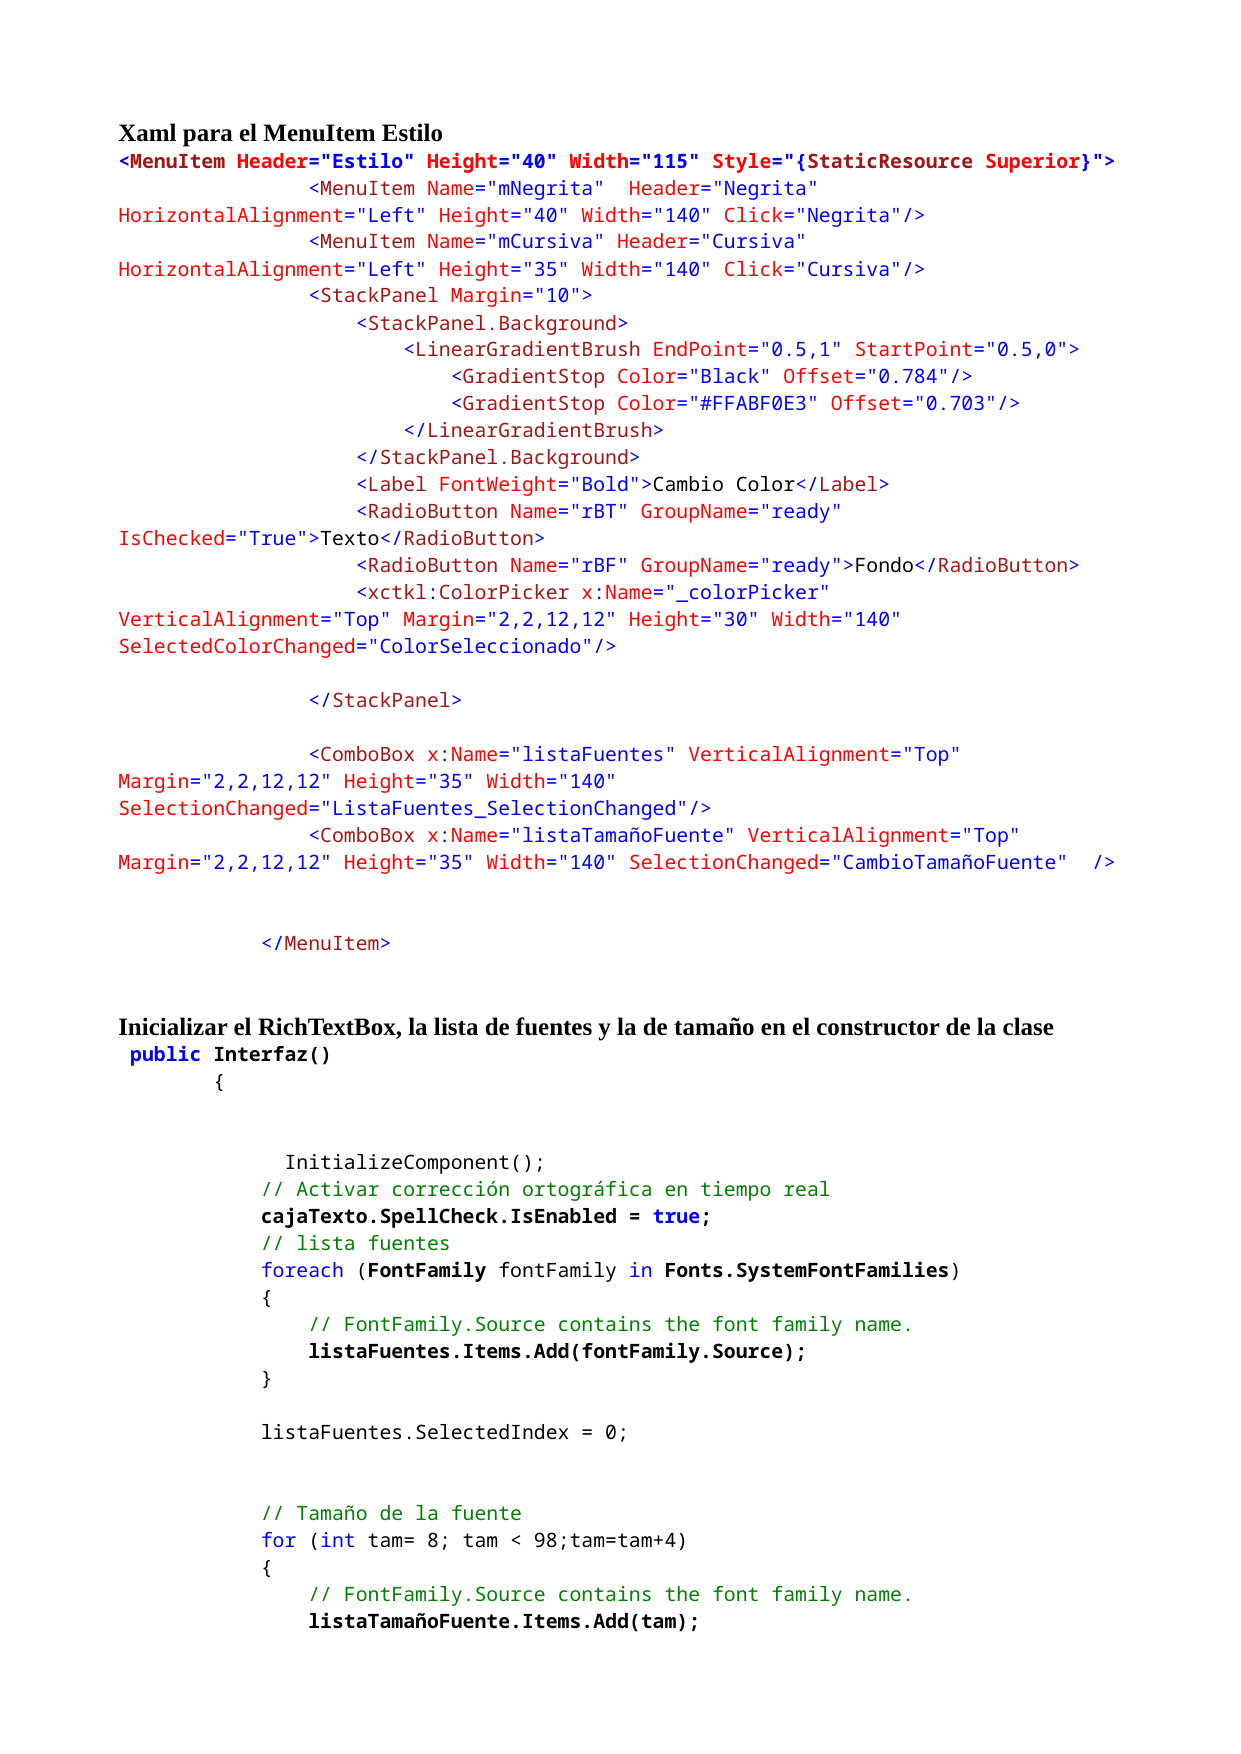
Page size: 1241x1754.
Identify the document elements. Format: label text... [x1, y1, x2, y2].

text listaTamañoFuente.Items.Add(tam); [118, 1607, 1122, 1634]
text // Activar corrección ortográfica en tiempo real [118, 1176, 1122, 1203]
text <MenuItem Name="mNegrita" Header="Negrita" HorizontalAlignment="Left" Height="40" Width="140" Click="Negrita"/> [118, 174, 1122, 228]
text <GradientStop Color="Black" Offset="0.784"/> [118, 363, 1122, 390]
text listaFuentes.SelectedIndex = 0; [118, 1418, 1122, 1445]
text </LinearGradientBrush> [118, 417, 1122, 444]
text </StackPanel> [118, 686, 1122, 713]
text InitializeComponent(); [118, 1149, 1122, 1176]
text <ComboBox x:Name="listaFuentes" VerticalAlignment="Top" Margin="2,2,12,12" Height="35" Width="140" SelectionChanged="ListaFuentes_SelectionChanged"/> [118, 740, 1122, 821]
text // FontFamily.Source contains the font family name. [118, 1580, 1122, 1607]
text // Tamaño de la fuente [118, 1499, 1122, 1526]
text <StackPanel Margin="10"> [118, 282, 1122, 309]
text Inicializar el RichTextBox, la lista de fuentes y la de tamaño en el constructor de la clase [118, 1012, 1122, 1041]
text { [118, 1283, 1122, 1311]
text </MenuItem> [118, 929, 1122, 956]
text <GradientStop Color="#FFABF0E3" Offset="0.703"/> [118, 390, 1122, 417]
text cajaTexto.SpellCheck.IsEnabled = true; [118, 1203, 1122, 1229]
text public Interfaz() [118, 1041, 1122, 1068]
text { [118, 1068, 1122, 1095]
text // lista fuentes [118, 1229, 1122, 1257]
text <RadioButton Name="rBF" GroupName="ready">Fondo</RadioButton> [118, 552, 1122, 578]
text { [118, 1553, 1122, 1580]
text <xctkl:ColorPicker x:Name="_colorPicker" VerticalAlignment="Top" Margin="2,2,12,12" Height="30" Width="140" SelectedColorChanged="ColorSeleccionado"/> [118, 578, 1122, 659]
text } [118, 1364, 1122, 1391]
text // FontFamily.Source contains the font family name. [118, 1311, 1122, 1337]
text <RadioButton Name="rBT" GroupName="ready" IsChecked="True">Texto</RadioButton> [118, 498, 1122, 552]
text listaFuentes.Items.Add(fontFamily.Source); [118, 1337, 1122, 1364]
text <Label FontWeight="Bold">Cambio Color</Label> [118, 471, 1122, 498]
text <LinearGradientBrush EndPoint="0.5,1" StartPoint="0.5,0"> [118, 336, 1122, 363]
text <MenuItem Name="mCursiva" Header="Cursiva" HorizontalAlignment="Left" Height="35" Width="140" Click="Cursiva"/> [118, 228, 1122, 282]
text foreach (FontFamily fontFamily in Fonts.SystemFontFamilies) [118, 1257, 1122, 1283]
text for (int tam= 8; tam < 98;tam=tam+4) [118, 1526, 1122, 1553]
text </StackPanel.Background> [118, 444, 1122, 471]
text Xaml para el MenuItem Estilo [118, 118, 1122, 147]
text <ComboBox x:Name="listaTamañoFuente" VerticalAlignment="Top" Margin="2,2,12,12" Height="35" Width="140" SelectionChanged="CambioTamañoFuente" /> [118, 821, 1122, 875]
text <StackPanel.Background> [118, 309, 1122, 336]
text <MenuItem Header="Estilo" Height="40" Width="115" Style="{StaticResource Superior}"> [118, 147, 1122, 174]
